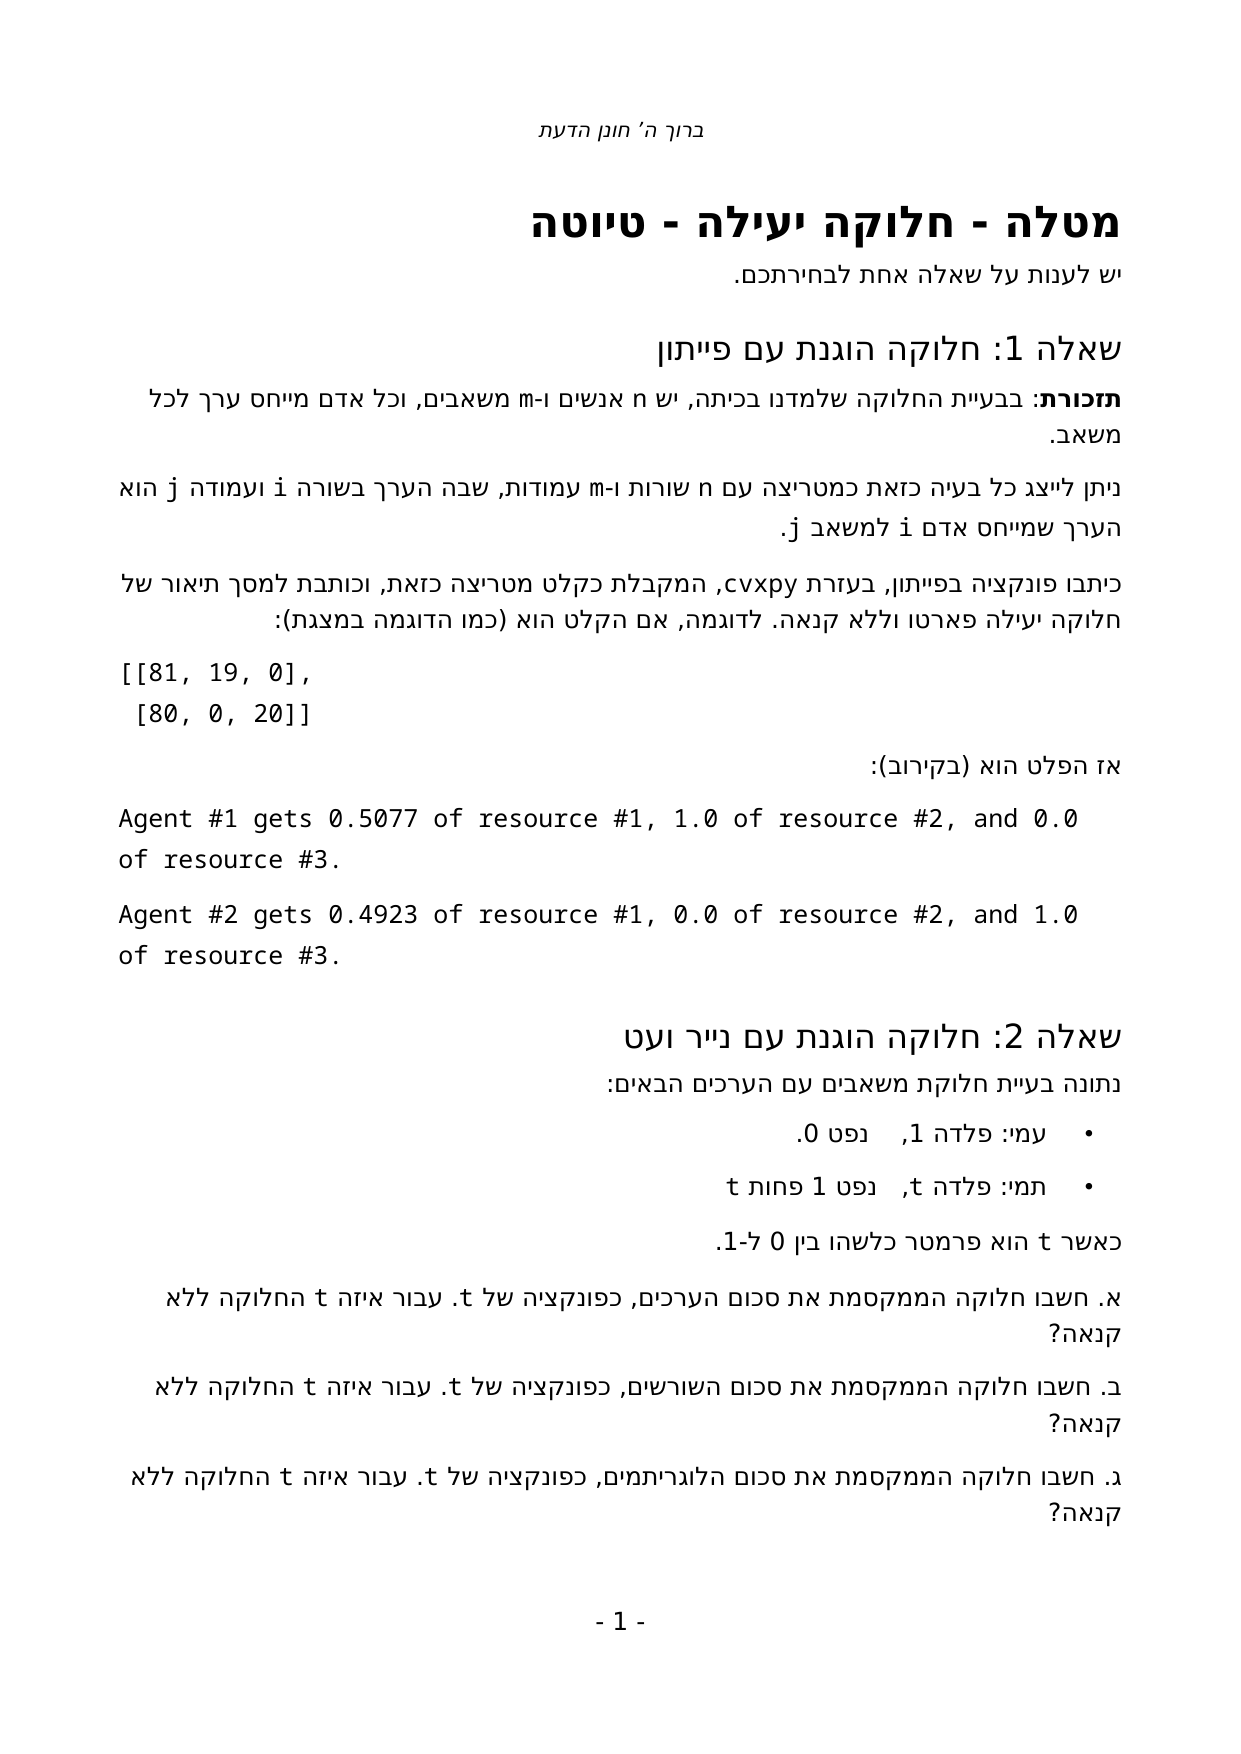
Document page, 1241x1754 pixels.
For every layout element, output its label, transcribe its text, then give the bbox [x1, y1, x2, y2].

list עמי: פלדה 1, נפט 0. [118, 1119, 1084, 1148]
text ב. חשבו חלוקה הממקסמת את סכום השורשים, כפונקציה של t. עבור איזה t החלוקה ללא קנאה? [118, 1369, 1122, 1438]
text [[81, 19, 0], [80, 0, 20]] [118, 655, 1122, 729]
text א. חשבו חלוקה הממקסמת את סכום הערכים, כפונקציה של t. עבור איזה t החלוקה ללא קנאה? [118, 1279, 1122, 1348]
text ג. חשבו חלוקה הממקסמת את סכום הלוגריתמים, כפונקציה של t. עבור איזה t החלוקה ללא קנאה? [118, 1458, 1122, 1527]
text תזכורת: בבעיית החלוקה שלמדנו בכיתה, יש n אנשים ו-m משאבים, וכל אדם מייחס ערך לכל משאב. [118, 380, 1122, 449]
text יש לענות על שאלה אחת לבחירתכם. [118, 260, 1122, 289]
subtitle מטלה - חלוקה יעילה - טיוטה [118, 197, 1122, 248]
text נתונה בעיית חלוקת משאבים עם הערכים הבאים: [118, 1069, 1122, 1098]
text ניתן לייצג כל בעיה כזאת כמטריצה עם n שורות ו-m עמודות, שבה הערך בשורה i ועמודה j הוא הערך שמייחס אדם i למשאב j. [118, 470, 1122, 544]
list תמי: פלדה t, נפט 1 פחות t [118, 1168, 1084, 1203]
subtitle שאלה 1: חלוקה הוגנת עם פייתון [118, 329, 1122, 368]
text Agent #1 gets 0.5077 of resource #1, 1.0 of resource #2, and 0.0 of resource #3. [118, 801, 1122, 875]
text כאשר t הוא פרמטר כלשהו בין 0 ל-1. [118, 1224, 1122, 1258]
subtitle שאלה 2: חלוקה הוגנת עם נייר ועט [118, 1018, 1122, 1057]
text אז הפלט הוא (בקירוב): [118, 751, 1122, 780]
text Agent #2 gets 0.4923 of resource #1, 0.0 of resource #2, and 1.0 of resource #3. [118, 897, 1122, 972]
text כיתבו פונקציה בפייתון, בעזרת cvxpy, המקבלת כקלט מטריצה כזאת, וכותבת למסך תיאור של חלוקה יעילה פארטו וללא קנאה. לדוגמה, אם הקלט הוא (כמו הדוגמה במצגת): [118, 565, 1122, 634]
